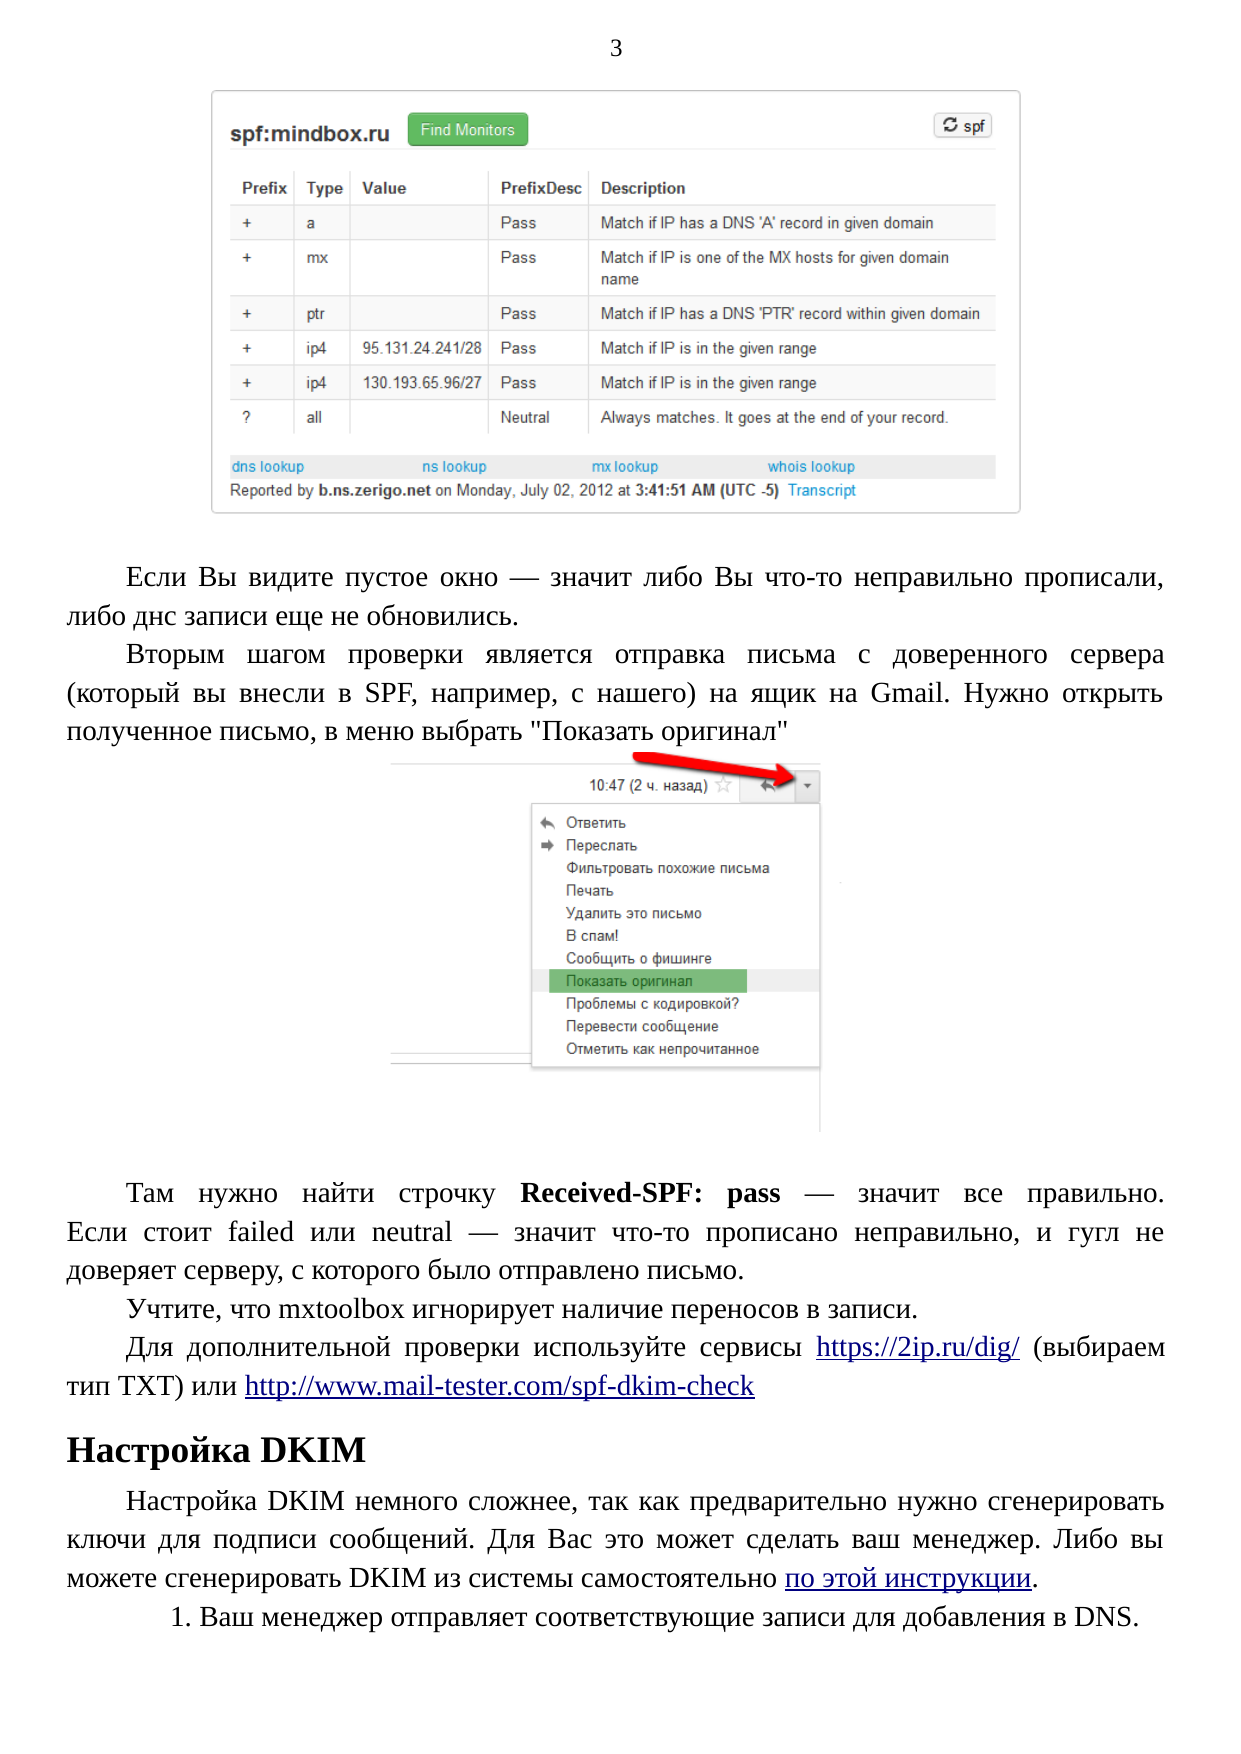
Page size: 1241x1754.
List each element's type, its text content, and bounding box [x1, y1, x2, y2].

text Там нужно найти строчку Received-SPF: pass — значит все правильно. Если стоит failed или neutral — значит что-то прописано неправильно, и гугл не доверяет серверу, с которого было отправлено письмо. [66, 1175, 1165, 1286]
text Вторым шагом проверки является отправка письма с доверенного сервера (который вы внесли в SPF, например, с нашего) на ящик на Gmail. Нужно открыть полученное письмо, в меню выбрать "Показать оригинал" [66, 636, 1165, 747]
text Для дополнительной проверки используйте сервисы https://2ip.ru/dig/ (выбираем тип TXT) или http://www.mail-tester.com/spf-dkim-check [66, 1329, 1165, 1402]
text Учтите, что mxtoolbox игнорирует наличие переносов в записи. [66, 1291, 1165, 1324]
text Если Вы видите пустое окно — значит либо Вы что-то неправильно прописали, либо днс записи еще не обновились. [66, 559, 1165, 631]
text Настройка DKIM немного сложнее, так как предварительно нужно сгенерировать ключи для подписи сообщений. Для Вас это может сделать ваш менеджер. Либо вы можете сгенерировать DKIM из системы самостоятельно по этой инструкции. [66, 1483, 1165, 1594]
picture [210, 90, 1022, 516]
subtitle Настройка DKIM [66, 1427, 1165, 1471]
picture [390, 752, 842, 1132]
list Ваш менеджер отправляет соответствующие записи для добавления в DNS. [111, 1599, 1165, 1632]
